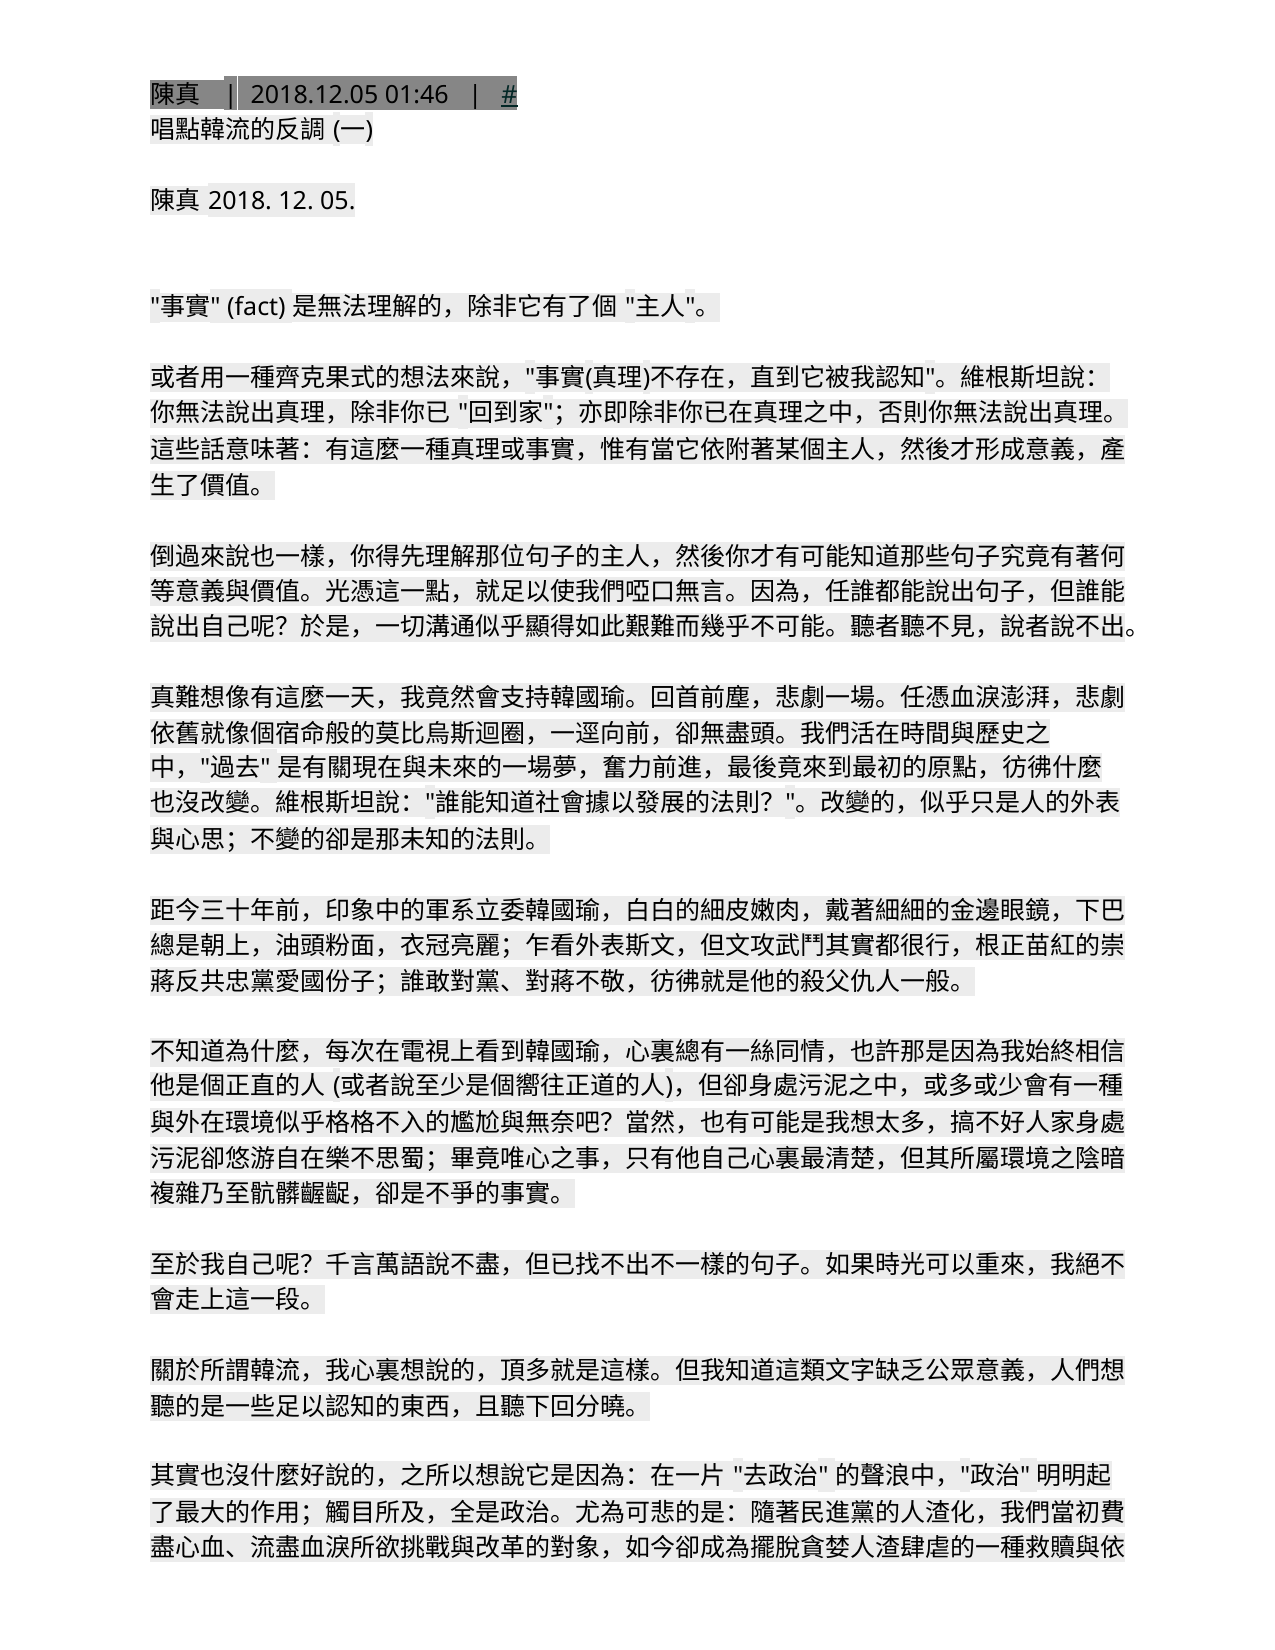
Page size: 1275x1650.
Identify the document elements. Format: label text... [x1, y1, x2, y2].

text 陳真 | 2018.12.05 01:46 | # [150, 75, 1125, 110]
text 唱點韓流的反調 (一) 陳真 2018. 12. 05. "事實" (fact) 是無法理解的，除非它有了個 "主人"。 或者用一種齊克果式的想法來說，"事實(真理)不存在，直到它被我認知"。維根斯坦說：你無法說出真理，除非你已 "回到家"；亦即除非你已在真理之中，否則你無法說出真理。這些話意味著：有這麼一種真理或事實，惟有當它依附著某個主人，然後才形成意義，產生了價值。 倒過來說也一樣，你得先理解那位句子的主人，然後你才有可能知道那些句子究竟有著何等意義與價值。光憑這一點，就足以使我們啞口無言。因為，任誰都能說出句子，但誰能說出自己呢？於是，一切溝通似乎顯得如此艱難而幾乎不可能。聽者聽不見，說者說不出。 真難想像有這麼一天，我竟然會支持韓國瑜。回首前塵，悲劇一場。任憑血淚澎湃，悲劇依舊就像個宿命般的莫比烏斯迴圈，一逕向前，卻無盡頭。我們活在時間與歷史之中，"過去" 是有關現在與未來的一場夢，奮力前進，最後竟來到最初的原點，彷彿什麼也沒改變。維根斯坦說："誰能知道社會據以發展的法則？"。改變的，似乎只是人的外表與心思；不變的卻是那未知的法則。 距今三十年前，印象中的軍系立委韓國瑜，白白的細皮嫩肉，戴著細細的金邊眼鏡，下巴總是朝上，油頭粉面，衣冠亮麗；乍看外表斯文，但文攻武鬥其實都很行，根正苗紅的崇蔣反共忠黨愛國份子；誰敢對黨、對蔣不敬，彷彿就是他的殺父仇人一般。 不知道為什麼，每次在電視上看到韓國瑜，心裏總有一絲同情，也許那是因為我始終相信他是個正直的人 (或者說至少是個嚮往正道的人)，但卻身處污泥之中，或多或少會有一種與外在環境似乎格格不入的尷尬與無奈吧？當然，也有可能是我想太多，搞不好人家身處污泥卻悠游自在樂不思蜀；畢竟唯心之事，只有他自己心裏最清楚，但其所屬環境之陰暗複雜乃至骯髒齷齪，卻是不爭的事實。 至於我自己呢？千言萬語說不盡，但已找不出不一樣的句子。如果時光可以重來，我絕不會走上這一段。 關於所謂韓流，我心裏想說的，頂多就是這樣。但我知道這類文字缺乏公眾意義，人們想聽的是一些足以認知的東西，且聽下回分曉。 其實也沒什麼好說的，之所以想說它是因為：在一片 "去政治" 的聲浪中，"政治" 明明起了最大的作用；觸目所及，全是政治。尤為可悲的是：隨著民進黨的人渣化，我們當初費盡心血、流盡血淚所欲挑戰與改革的對象，如今卻成為擺脫貪婪人渣肆虐的一種救贖與依靠。不知道這該說是一種悲劇、喜劇或鬧劇？會不會哪一天，再來一個 30年，再走一遍滄桑的回頭路？ [150, 110, 1125, 1562]
